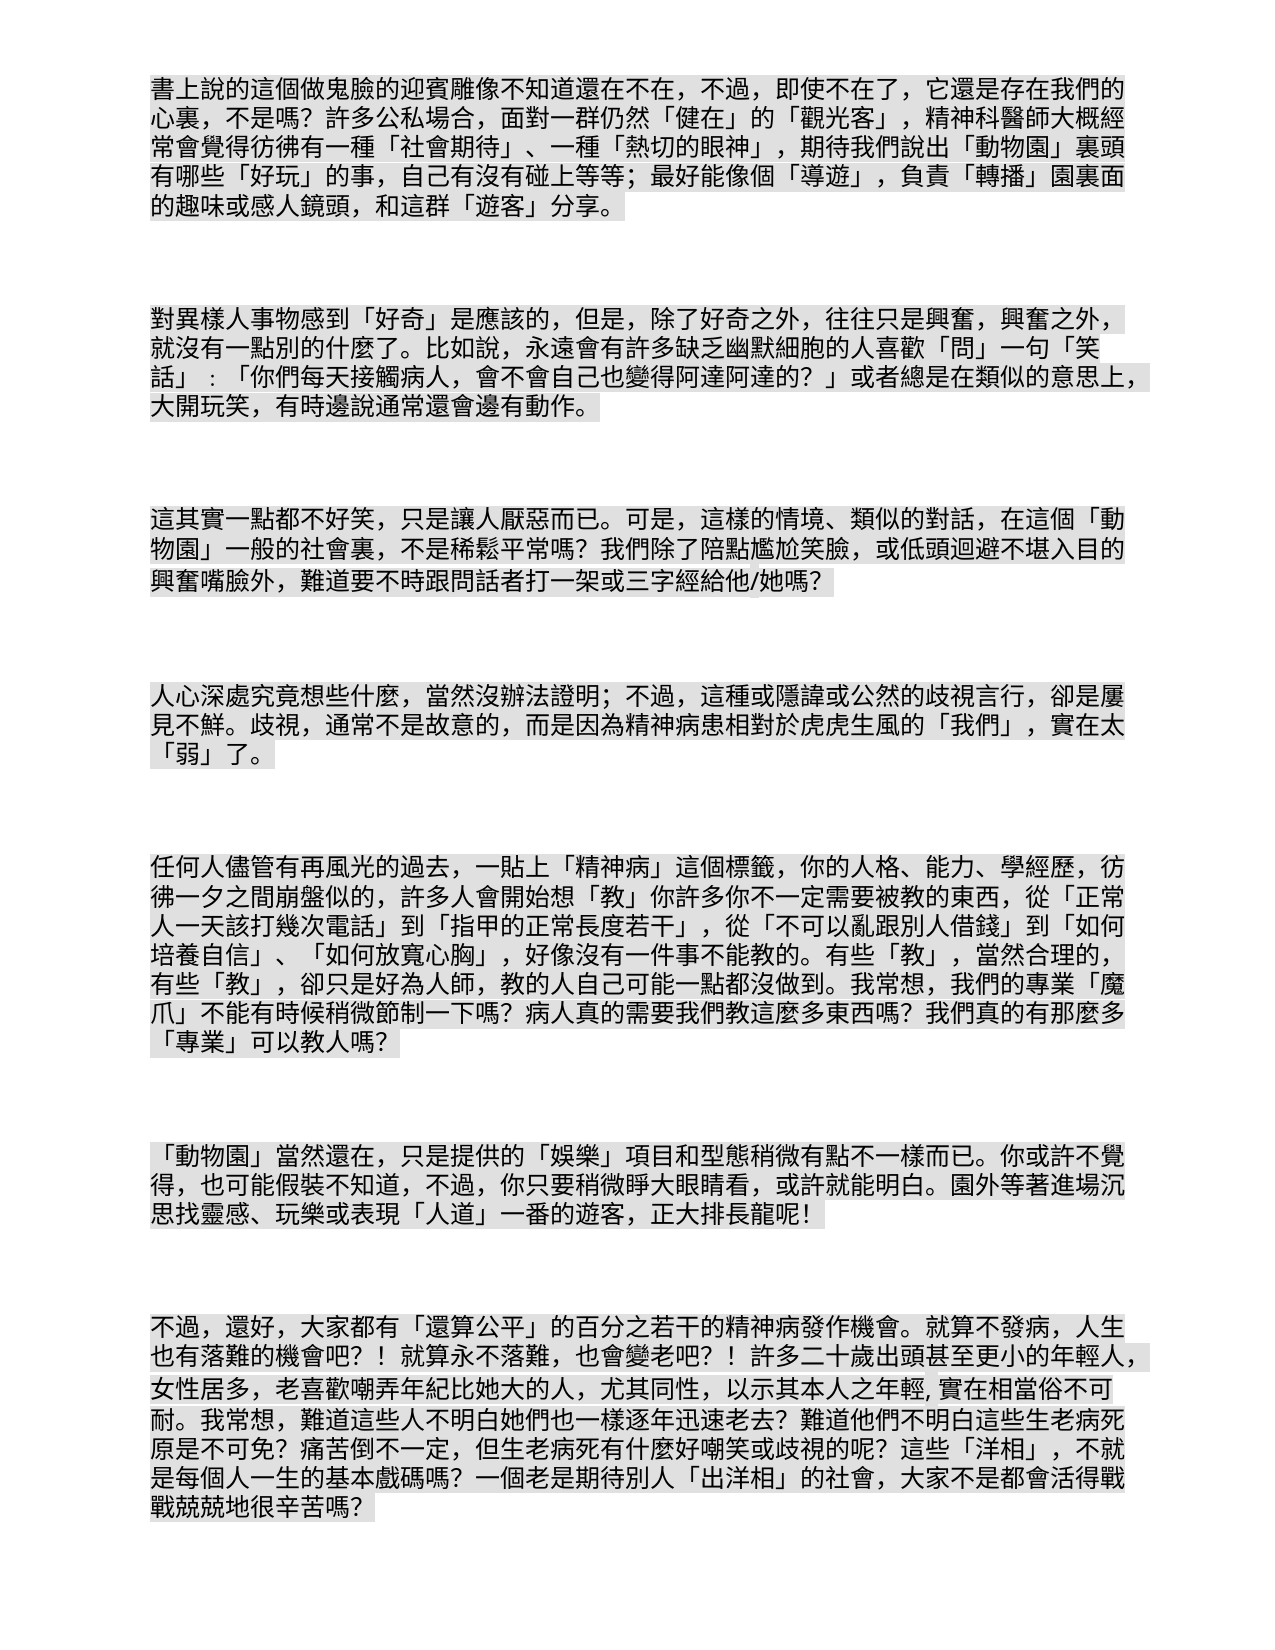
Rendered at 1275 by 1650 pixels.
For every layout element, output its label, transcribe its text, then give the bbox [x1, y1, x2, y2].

text 人心深處究竟想些什麼，當然沒辦法證明；不過，這種或隱諱或公然的歧視言行，卻是屢見不鮮。歧視，通常不是故意的，而是因為精神病患相對於虎虎生風的「我們」，實在太「弱」了。 [150, 682, 1125, 769]
text 任何人儘管有再風光的過去，一貼上「精神病」這個標籤，你的人格、能力、學經歷，彷彿一夕之間崩盤似的，許多人會開始想「教」你許多你不一定需要被教的東西，從「正常人一天該打幾次電話」到「指甲的正常長度若干」，從「不可以亂跟別人借錢」到「如何培養自信」、「如何放寬心胸」，好像沒有一件事不能教的。有些「教」，當然合理的，有些「教」，卻只是好為人師，教的人自己可能一點都沒做到。我常想，我們的專業「魔爪」不能有時候稍微節制一下嗎？病人真的需要我們教這麼多東西嗎？我們真的有那麼多「專業」可以教人嗎？ [150, 854, 1125, 1058]
text 不過，還好，大家都有「還算公平」的百分之若干的精神病發作機會。就算不發病，人生也有落難的機會吧？！就算永不落難，也會變老吧？！許多二十歲出頭甚至更小的年輕人，女性居多，老喜歡嘲弄年紀比她大的人，尤其同性，以示其本人之年輕, 實在相當俗不可耐。我常想，難道這些人不明白她們也一樣逐年迅速老去？難道他們不明白這些生老病死原是不可免？痛苦倒不一定，但生老病死有什麼好嘲笑或歧視的呢？這些「洋相」，不就是每個人一生的基本戲碼嗎？一個老是期待別人「出洋相」的社會，大家不是都會活得戰戰兢兢地很辛苦嗎？ [150, 1313, 1125, 1522]
text 「動物園」當然還在，只是提供的「娛樂」項目和型態稍微有點不一樣而已。你或許不覺得，也可能假裝不知道，不過，你只要稍微睜大眼睛看，或許就能明白。園外等著進場沉思找靈感、玩樂或表現「人道」一番的遊客，正大排長龍呢！ [150, 1142, 1125, 1229]
text 對異樣人事物感到「好奇」是應該的，但是，除了好奇之外，往往只是興奮，興奮之外，就沒有一點別的什麼了。比如說，永遠會有許多缺乏幽默細胞的人喜歡「問」一句「笑話」﹕「你們每天接觸病人，會不會自己也變得阿達阿達的？」或者總是在類似的意思上，大開玩笑，有時邊說通常還會邊有動作。 [150, 305, 1125, 422]
text 這其實一點都不好笑，只是讓人厭惡而已。可是，這樣的情境、類似的對話，在這個「動物園」一般的社會裏，不是稀鬆平常嗎？我們除了陪點尷尬笑臉，或低頭迴避不堪入目的興奮嘴臉外，難道要不時跟問話者打一架或三字經給他/她嗎？ [150, 506, 1125, 598]
text 書上說的這個做鬼臉的迎賓雕像不知道還在不在，不過，即使不在了，它還是存在我們的心裏，不是嗎？許多公私場合，面對一群仍然「健在」的「觀光客」，精神科醫師大概經常會覺得彷彿有一種「社會期待」、一種「熱切的眼神」，期待我們說出「動物園」裏頭有哪些「好玩」的事，自己有沒有碰上等等；最好能像個「導遊」，負責「轉播」園裏面的趣味或感人鏡頭，和這群「遊客」分享。 [150, 75, 1125, 221]
